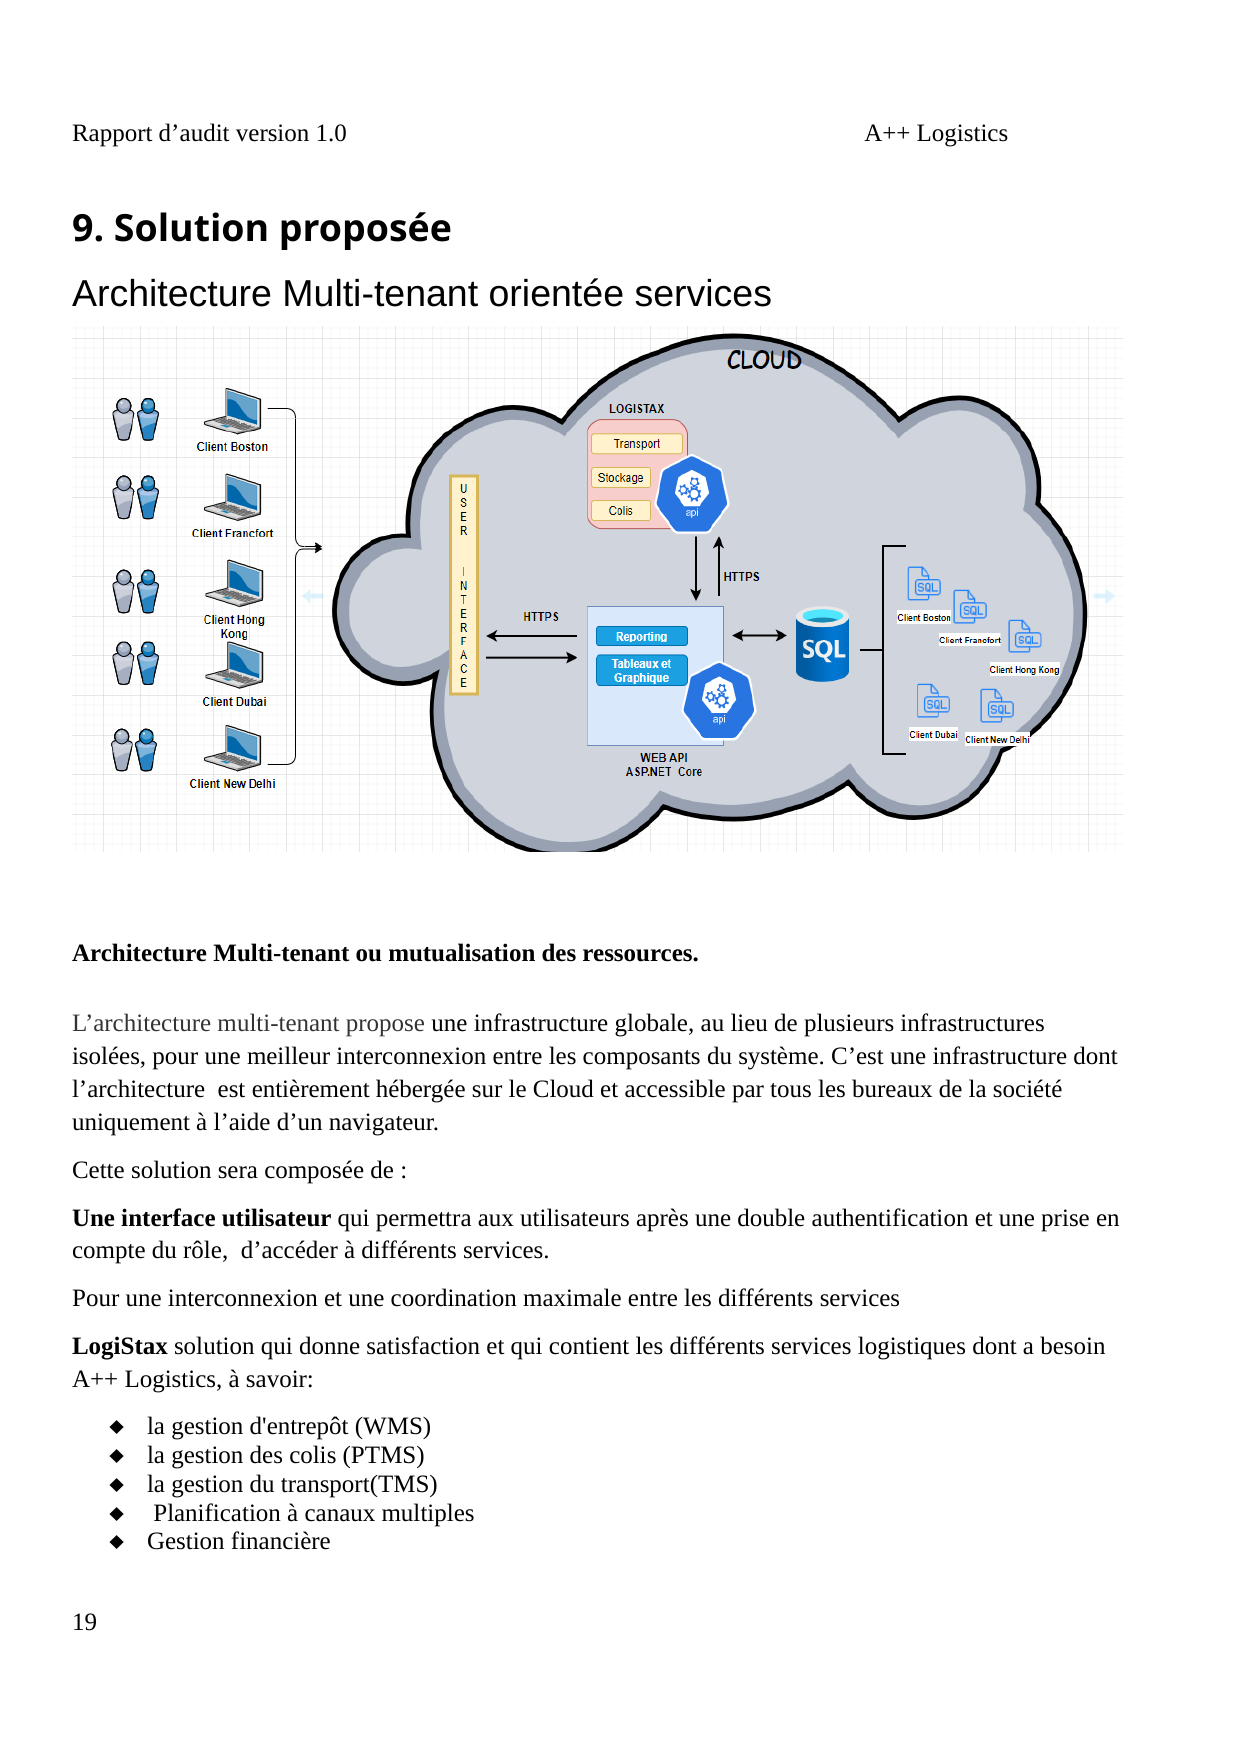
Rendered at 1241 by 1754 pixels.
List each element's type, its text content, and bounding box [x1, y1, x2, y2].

subtitle Architecture Multi-tenant orientée services [72, 271, 1123, 314]
text Une interface utilisateur qui permettra aux utilisateurs après une double authentification et une prise en compte du rôle, d’accéder à différents services. [72, 1203, 1123, 1264]
list la gestion d'entrepôt (WMS) [109, 1411, 1123, 1440]
list la gestion des colis (PTMS) [109, 1440, 1123, 1469]
text Cette solution sera composée de : [72, 1155, 1123, 1184]
subtitle Architecture Multi-tenant ou mutualisation des ressources. [72, 938, 1123, 967]
text LogiStax solution qui donne satisfaction et qui contient les différents services logistiques dont a besoin A++ Logistics, à savoir: [72, 1331, 1123, 1393]
list Planification à canaux multiples [109, 1498, 1123, 1526]
list la gestion du transport(TMS) [109, 1469, 1123, 1498]
text L’architecture multi-tenant propose une infrastructure globale, au lieu de plusieurs infrastructures isolées, pour une meilleur interconnexion entre les composants du système. C’est une infrastructure dont l’architecture est entièrement hébergée sur le Cloud et accessible par tous les bureaux de la société uniquement à l’aide d’un navigateur. [72, 1008, 1123, 1136]
list Gestion financière [109, 1526, 1123, 1555]
subtitle 9. Solution proposée [72, 201, 1123, 252]
picture [71, 326, 1124, 852]
text Pour une interconnexion et une coordination maximale entre les différents services [72, 1283, 1123, 1312]
